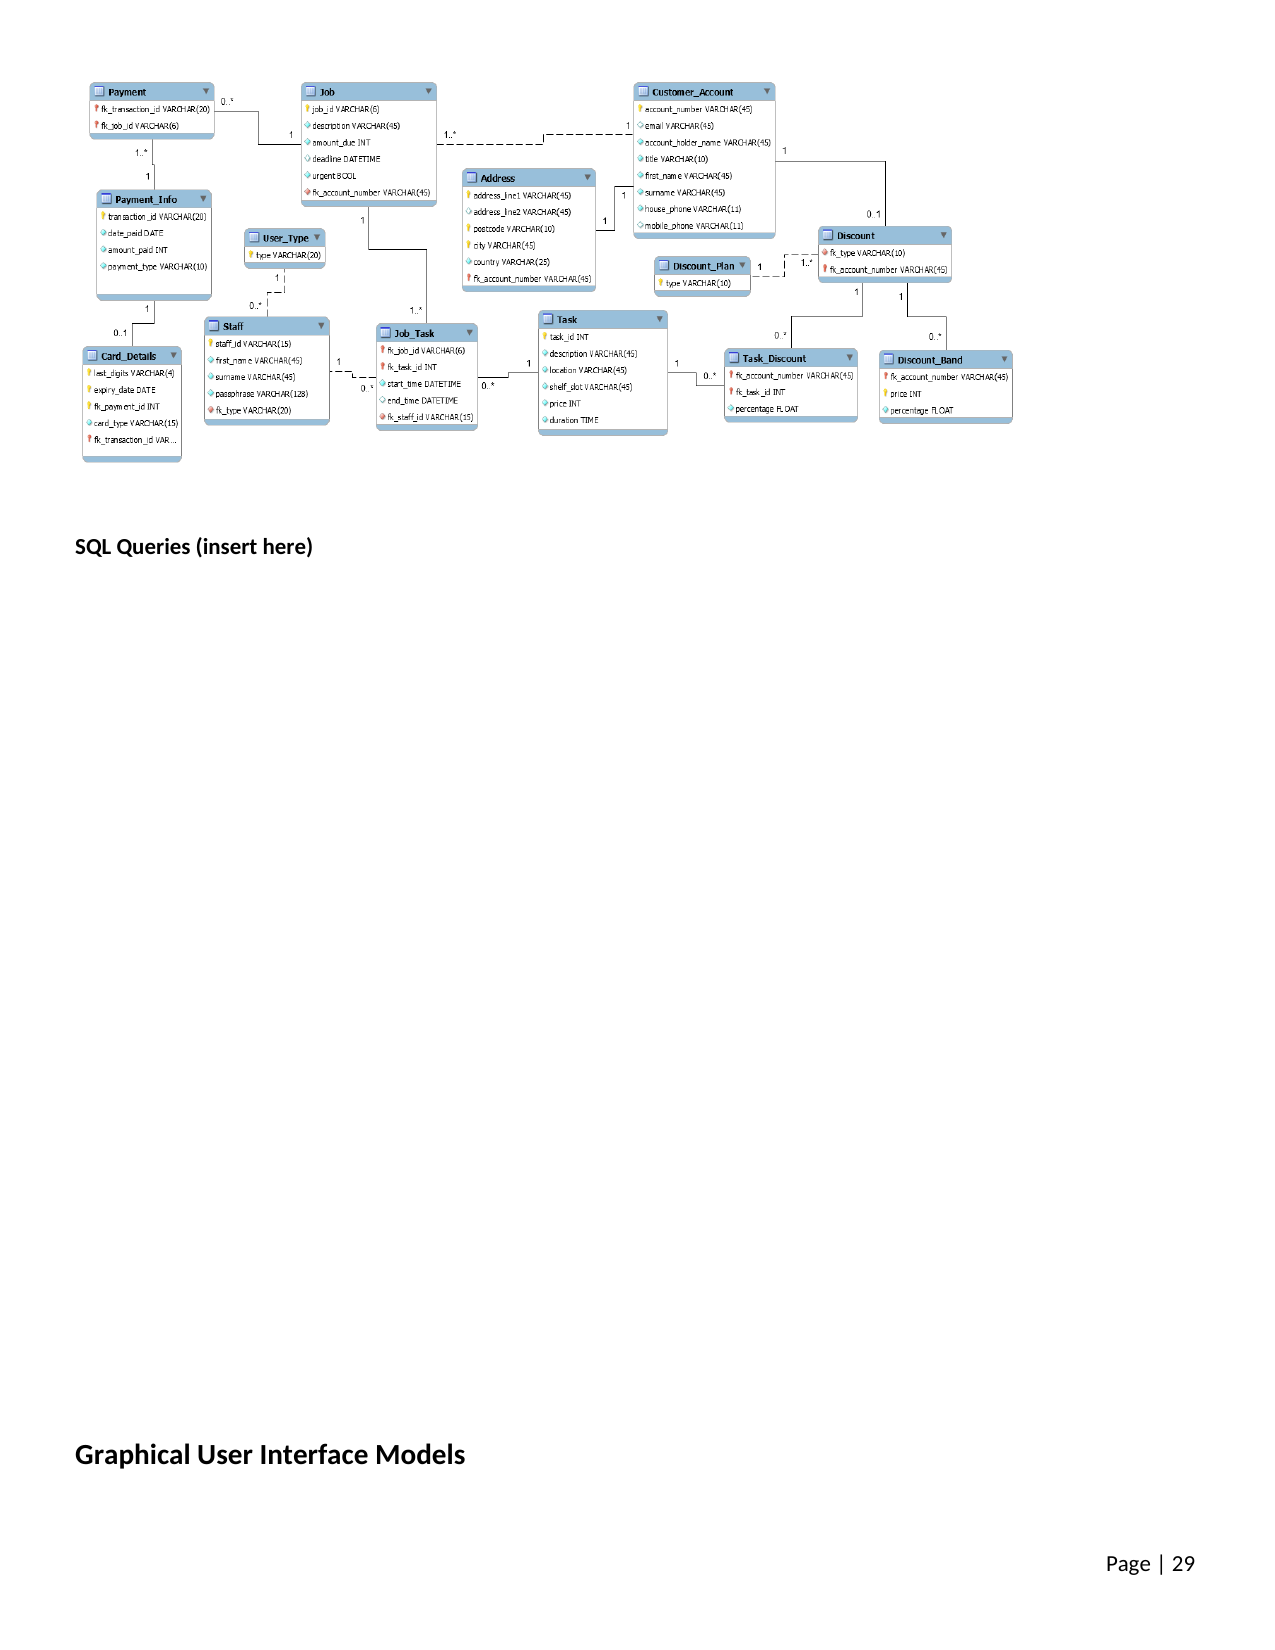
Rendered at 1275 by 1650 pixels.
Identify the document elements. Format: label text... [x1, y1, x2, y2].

text Graphical User Interface Models [75, 1436, 1200, 1472]
text SQL Queries (insert here) [75, 532, 1200, 560]
